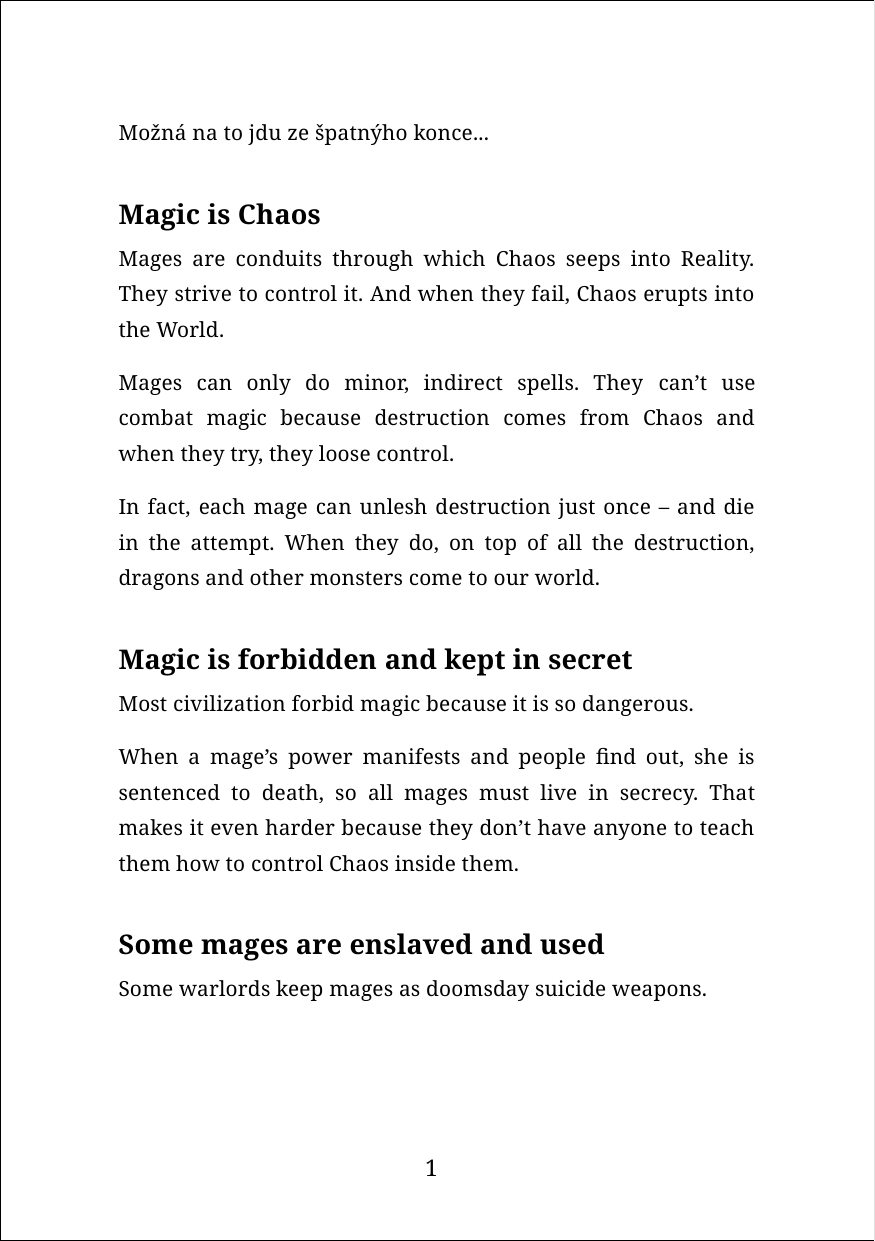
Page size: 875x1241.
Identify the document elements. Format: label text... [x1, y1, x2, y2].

subtitle Magic is Chaos [118, 195, 756, 232]
text Some warlords keep mages as doomsday suicide weapons. [118, 974, 756, 1003]
subtitle Magic is forbidden and kept in secret [118, 640, 756, 677]
text In fact, each mage can unlesh destruction just once – and die in the attempt. When they do, on top of all the destruction, dragons and other monsters come to our world. [118, 492, 756, 592]
text Mages are conduits through which Chaos seeps into Reality. They strive to control it. And when they fail, Chaos erupts into the World. [118, 244, 756, 343]
text When a mage’s power manifests and people find out, she is sentenced to death, so all mages must live in secrecy. That makes it even harder because they don’t have anyone to teach them how to control Chaos inside them. [118, 742, 756, 877]
text Mages can only do minor, indirect spells. They can’t use combat magic because destruction comes from Chaos and when they try, they loose control. [118, 368, 756, 467]
text Most civilization forbid magic because it is so dangerous. [118, 689, 756, 717]
text Možná na to jdu ze špatnýho konce... [118, 118, 756, 147]
subtitle Some mages are enslaved and used [118, 926, 756, 962]
